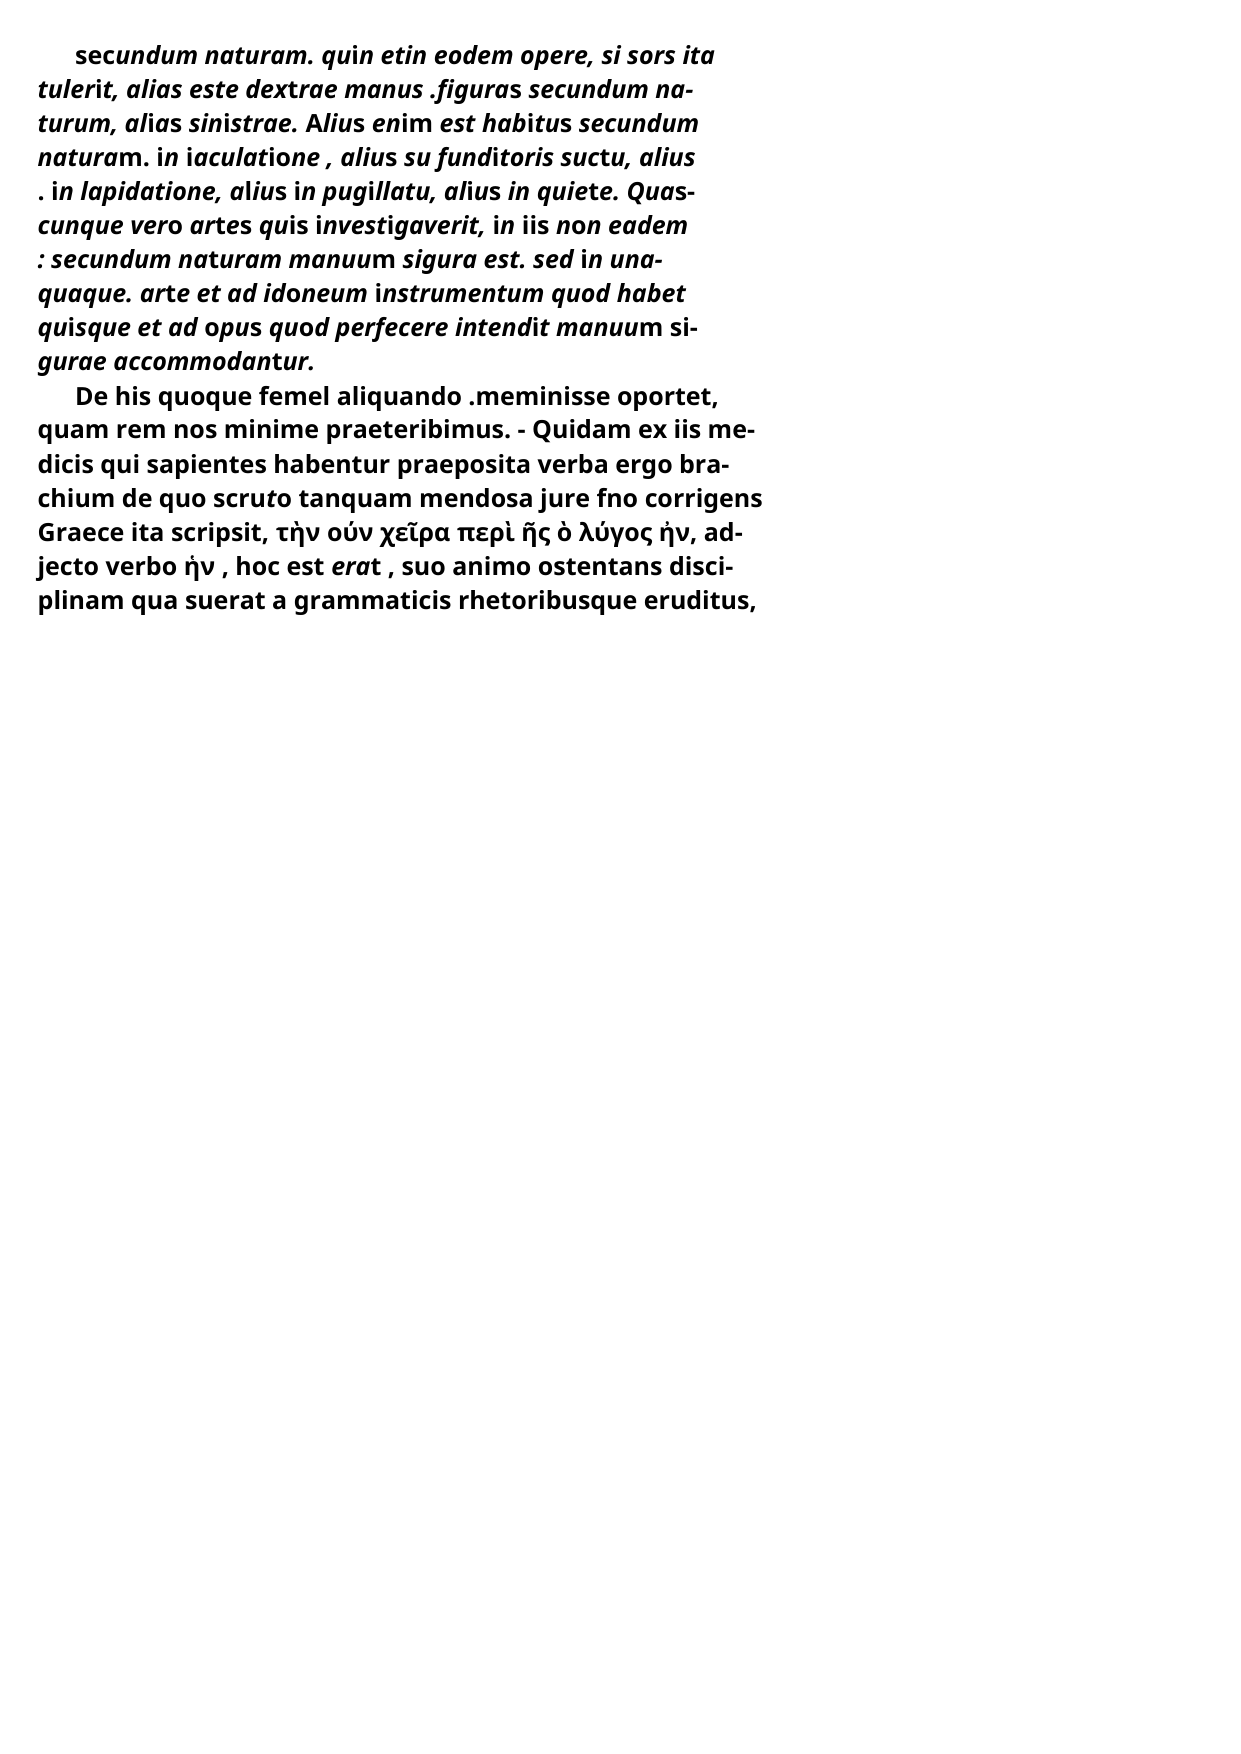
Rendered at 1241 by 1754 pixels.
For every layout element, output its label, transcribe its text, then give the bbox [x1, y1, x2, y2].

text secundum naturam. quin etin eodem opere, si sors ita tulerit, alias este dextrae manus .figuras secundum na- turum, alias sinistrae. Alius enim est habitus secundum naturam. in iaculatione , alius su funditoris suctu, alius . in lapidatione, alius in pugillatu, alius in quiete. Quas- cunque vero artes quis investigaverit, in iis non eadem : secundum naturam manuum sigura est. sed in una- quaque. arte et ad idoneum instrumentum quod habet quisque et ad opus quod perfecere intendit manuum si- gurae accommodantur. [37, 37, 1203, 378]
text De his quoque femel aliquando .meminisse oportet, quam rem nos minime praeteribimus. - Quidam ex iis me- dicis qui sapientes habentur praeposita verba ergo bra- chium de quo scruto tanquam mendosa jure fno corrigens Graece ita scripsit, τὴν ούν χεῖρα περὶ ῆς ὸ λύγος ἠν, ad- jecto verbo ἡν , hoc est erat , suo animo ostentans disci- plinam qua suerat a grammaticis rhetoribusque eruditus, [37, 378, 1203, 617]
